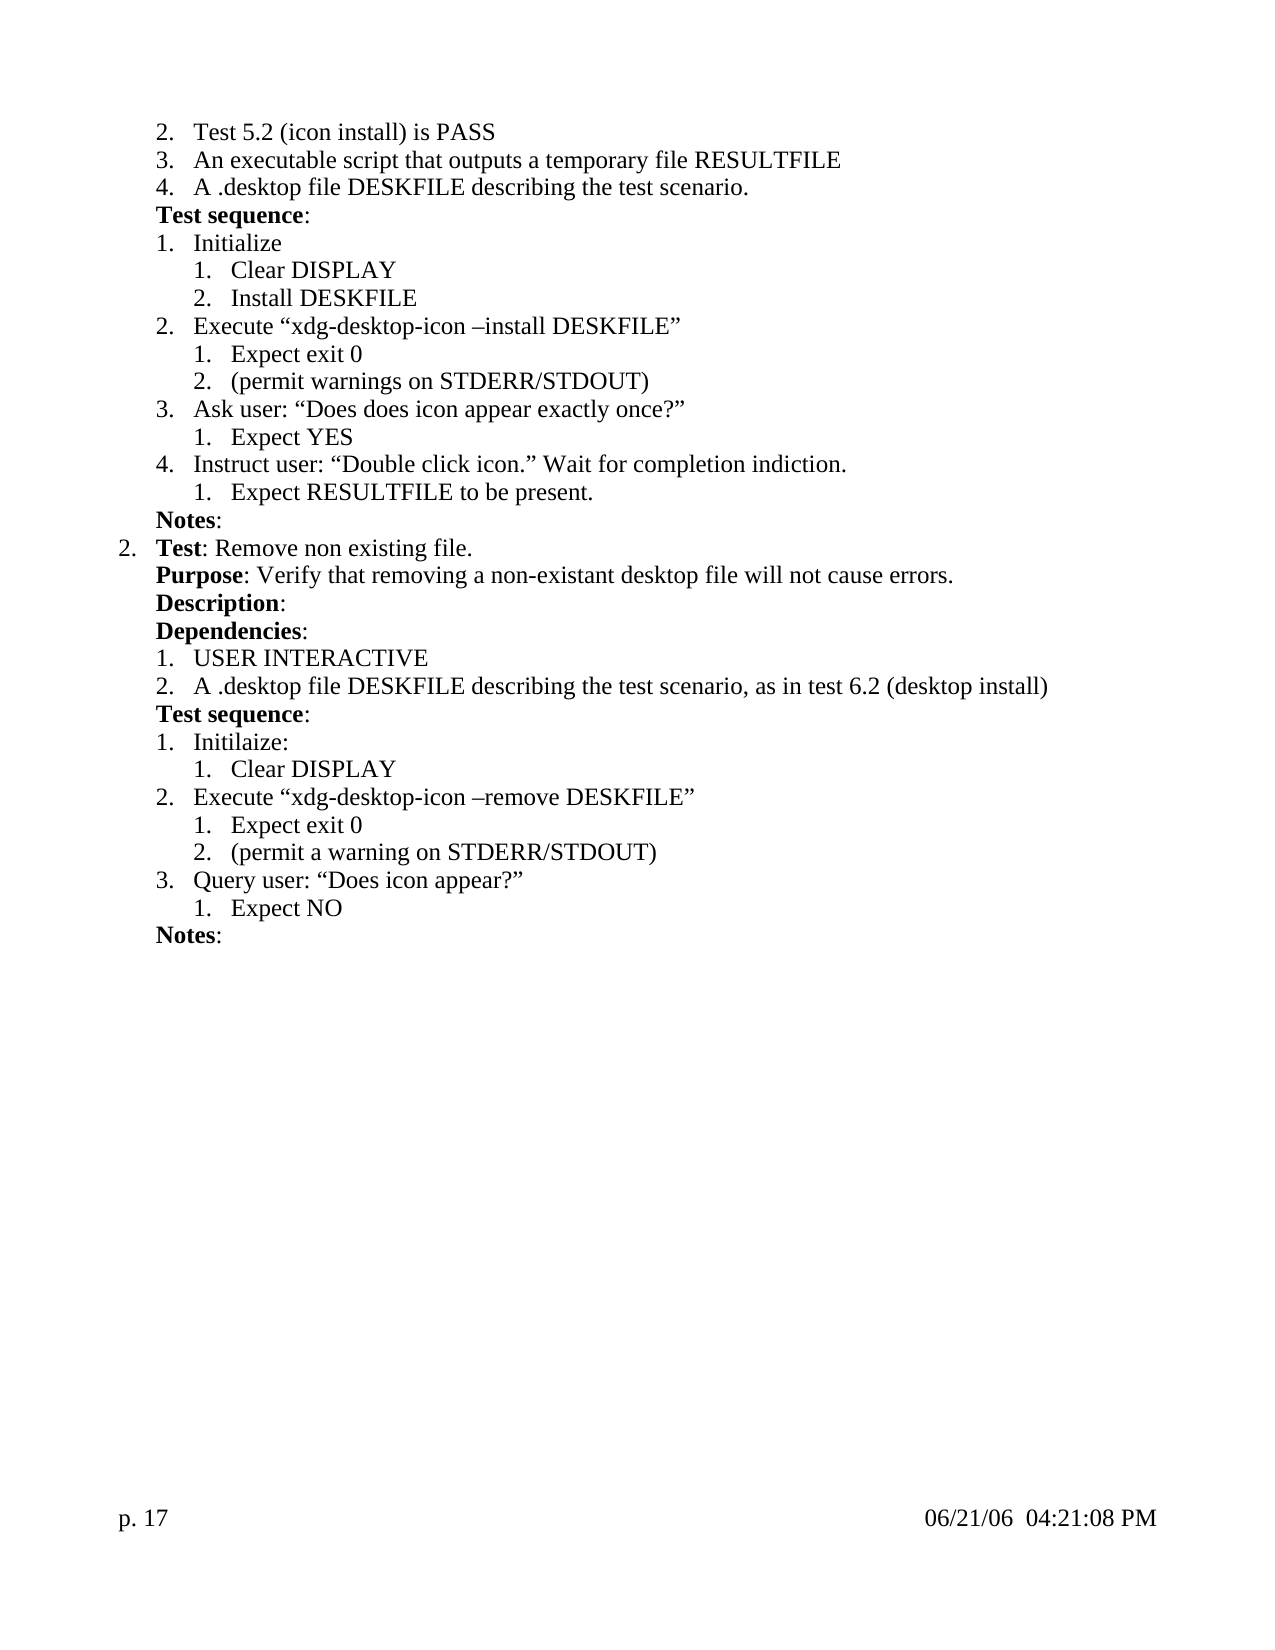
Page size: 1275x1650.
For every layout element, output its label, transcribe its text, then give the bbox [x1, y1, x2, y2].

list Test sequence: [118, 700, 1157, 728]
list Query user: “Does icon appear?” [156, 866, 1157, 894]
list Expect NO [193, 894, 1157, 922]
list Initilaize: [156, 728, 1157, 755]
list Expect exit 0 [193, 340, 1157, 367]
list Ask user: “Does does icon appear exactly once?” [156, 395, 1157, 423]
list Expect YES [193, 423, 1157, 451]
list Test: Remove non existing file. Purpose: Verify that removing a non-existant desktop file will not cause errors. Description: [118, 534, 1157, 617]
list Test 5.2 (icon install) is PASS [156, 118, 1157, 146]
list An executable script that outputs a temporary file RESULTFILE [156, 146, 1157, 173]
list A .desktop file DESKFILE describing the test scenario, as in test 6.2 (desktop install) [156, 672, 1157, 700]
list Expect RESULTFILE to be present. [193, 478, 1157, 506]
list Execute “xdg-desktop-icon –remove DESKFILE” [156, 783, 1157, 811]
list Initialize [156, 229, 1157, 257]
list Clear DISPLAY [193, 755, 1157, 783]
list Expect exit 0 [193, 811, 1157, 838]
list Execute “xdg-desktop-icon –install DESKFILE” [156, 312, 1157, 340]
list Dependencies: [118, 617, 1157, 644]
list Notes: [118, 506, 1157, 534]
list (permit warnings on STDERR/STDOUT) [193, 367, 1157, 395]
list Clear DISPLAY [193, 257, 1157, 284]
list (permit a warning on STDERR/STDOUT) [193, 838, 1157, 866]
list Notes: [118, 922, 1157, 949]
list Install DESKFILE [193, 284, 1157, 312]
list Test sequence: [118, 201, 1157, 229]
list USER INTERACTIVE [156, 644, 1157, 672]
list Instruct user: “Double click icon.” Wait for completion indiction. [156, 451, 1157, 478]
list A .desktop file DESKFILE describing the test scenario. [156, 173, 1157, 201]
